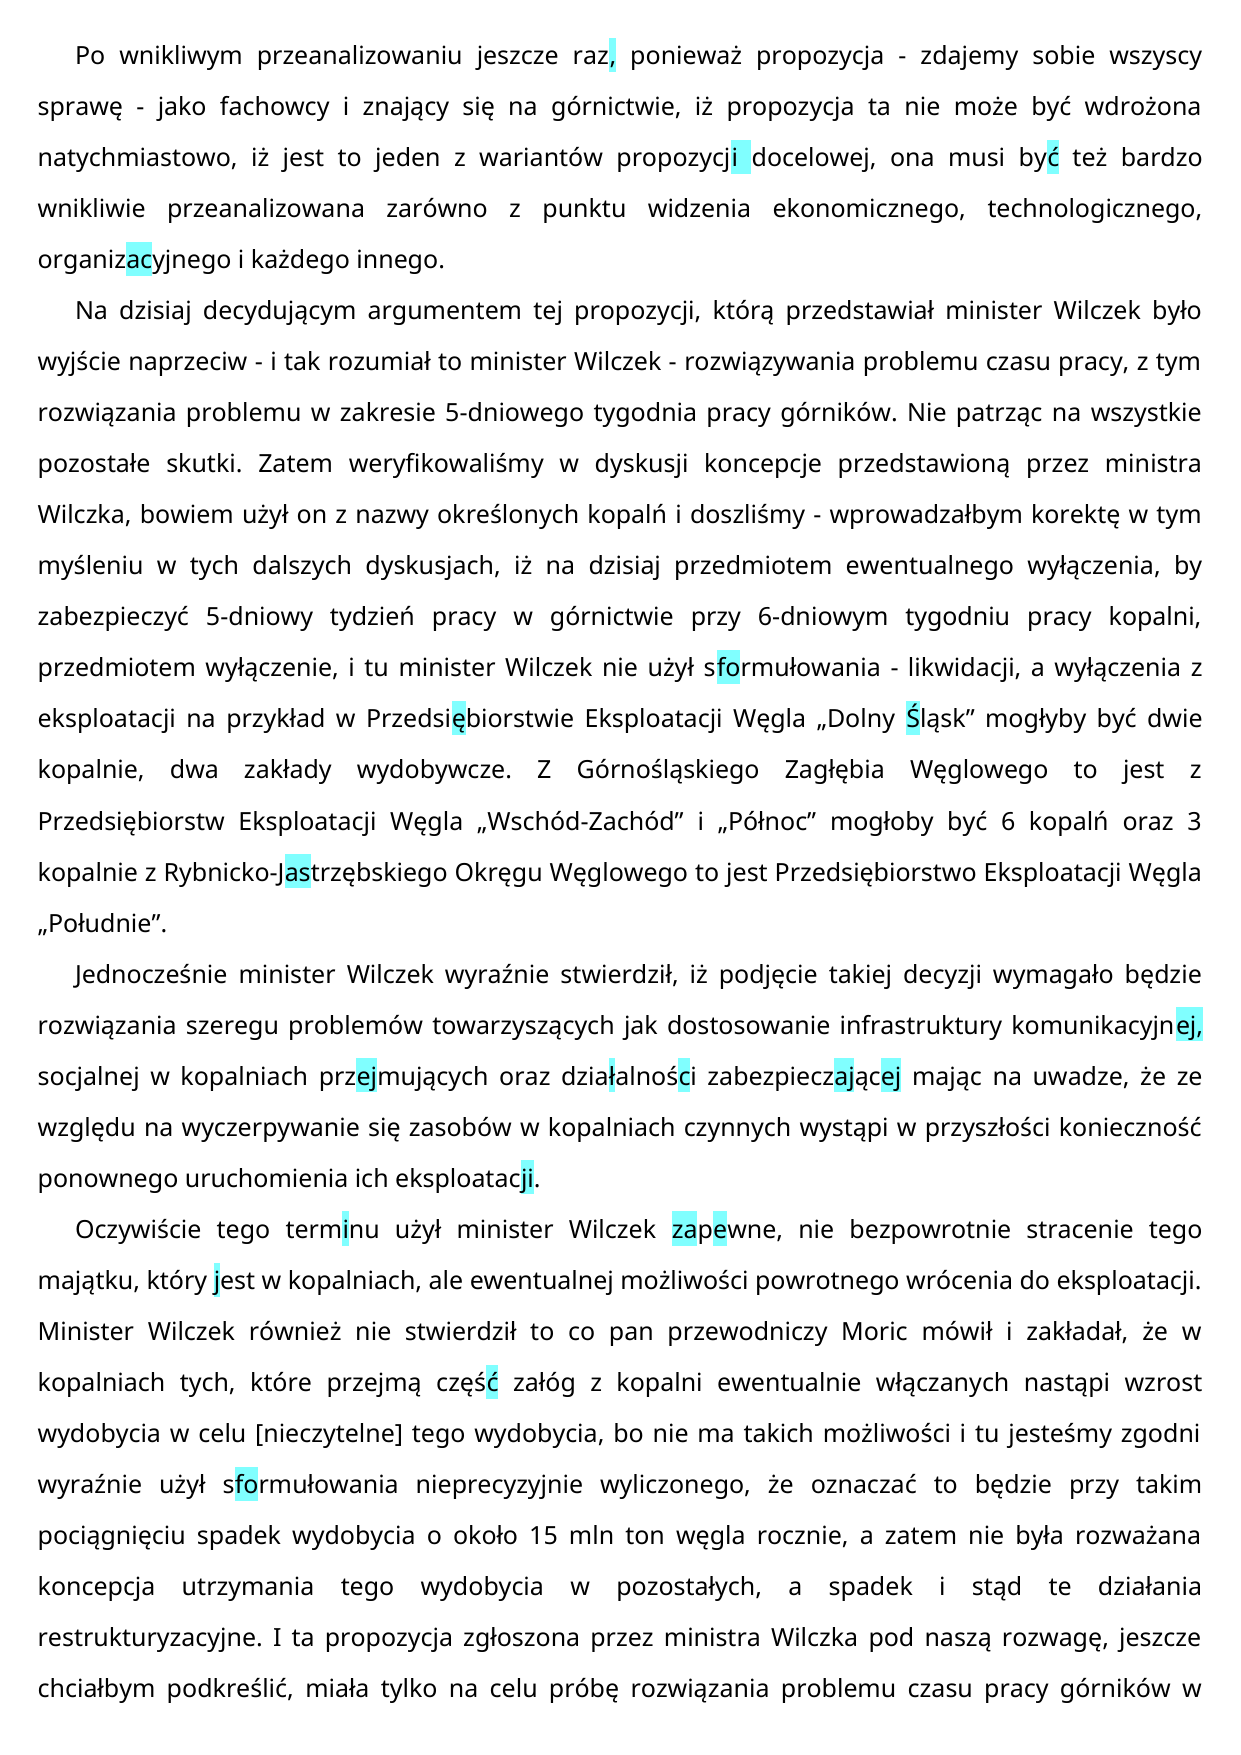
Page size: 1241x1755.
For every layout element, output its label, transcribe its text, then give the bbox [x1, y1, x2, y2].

text Oczywiście tego terminu użył minister Wilczek zapewne, nie bezpowrotnie stracenie tego majątku, który jest w kopalniach, ale ewentualnej możliwości powrotnego wrócenia do eksploatacji. Minister Wilczek również nie stwierdził to co pan przewodniczy Moric mówił i zakładał, że w kopalniach tych, które przejmą część załóg z kopalni ewentualnie włączanych nastąpi wzrost wydobycia w celu [nieczytelne] tego wydobycia, bo nie ma takich możliwości i tu jesteśmy zgodni wyraźnie użył sformułowania nieprecyzyjnie wyliczonego, że oznaczać to będzie przy takim pociągnięciu spadek wydobycia o około 15 mln ton węgla rocznie, a zatem nie była rozważana koncepcja utrzymania tego wydobycia w pozostałych, a spadek i stąd te działania restrukturyzacyjne. I ta propozycja zgłoszona przez ministra Wilczka pod naszą rozwagę, jeszcze chciałbym podkreślić, miała tylko na celu próbę rozwiązania problemu czasu pracy górników w [37, 1211, 1203, 1705]
text Na dzisiaj decydującym argumentem tej propozycji, którą przedstawiał minister Wilczek było wyjście naprzeciw - i tak rozumiał to minister Wilczek - rozwiązywania problemu czasu pracy, z tym rozwiązania problemu w zakresie 5-dniowego tygodnia pracy górników. Nie patrząc na wszystkie pozostałe skutki. Zatem weryfikowaliśmy w dyskusji koncepcje przedstawioną przez ministra Wilczka, bowiem użył on z nazwy określonych kopalń i doszliśmy - wprowadzałbym korektę w tym myśleniu w tych dalszych dyskusjach, iż na dzisiaj przedmiotem ewentualnego wyłączenia, by zabezpieczyć 5-dniowy tydzień pracy w górnictwie przy 6-dniowym tygodniu pracy kopalni, przedmiotem wyłączenie, i tu minister Wilczek nie użył sformułowania - likwidacji, a wyłączenia z eksploatacji na przykład w Przedsiębiorstwie Eksploatacji Węgla „Dolny Śląsk” mogłyby być dwie kopalnie, dwa zakłady wydobywcze. Z Górnośląskiego Zagłębia Węglowego to jest z Przedsiębiorstw Eksploatacji Węgla „Wschód-Zachód” i „Północ” mogłoby być 6 kopalń oraz 3 kopalnie z Rybnicko-Jastrzębskiego Okręgu Węglowego to jest Przedsiębiorstwo Eksploatacji Węgla „Południe”. [37, 293, 1203, 939]
text Po wnikliwym przeanalizowaniu jeszcze raz, ponieważ propozycja - zdajemy sobie wszyscy sprawę - jako fachowcy i znający się na górnictwie, iż propozycja ta nie może być wdrożona natychmiastowo, iż jest to jeden z wariantów propozycji docelowej, ona musi być też bardzo wnikliwie przeanalizowana zarówno z punktu widzenia ekonomicznego, technologicznego, organizacyjnego i każdego innego. [37, 37, 1203, 276]
text Jednocześnie minister Wilczek wyraźnie stwierdził, iż podjęcie takiej decyzji wymagało będzie rozwiązania szeregu problemów towarzyszących jak dostosowanie infrastruktury komunikacyjnej, socjalnej w kopalniach przejmujących oraz działalności zabezpieczającej mając na uwadze, że ze względu na wyczerpywanie się zasobów w kopalniach czynnych wystąpi w przyszłości konieczność ponownego uruchomienia ich eksploatacji. [37, 956, 1203, 1194]
